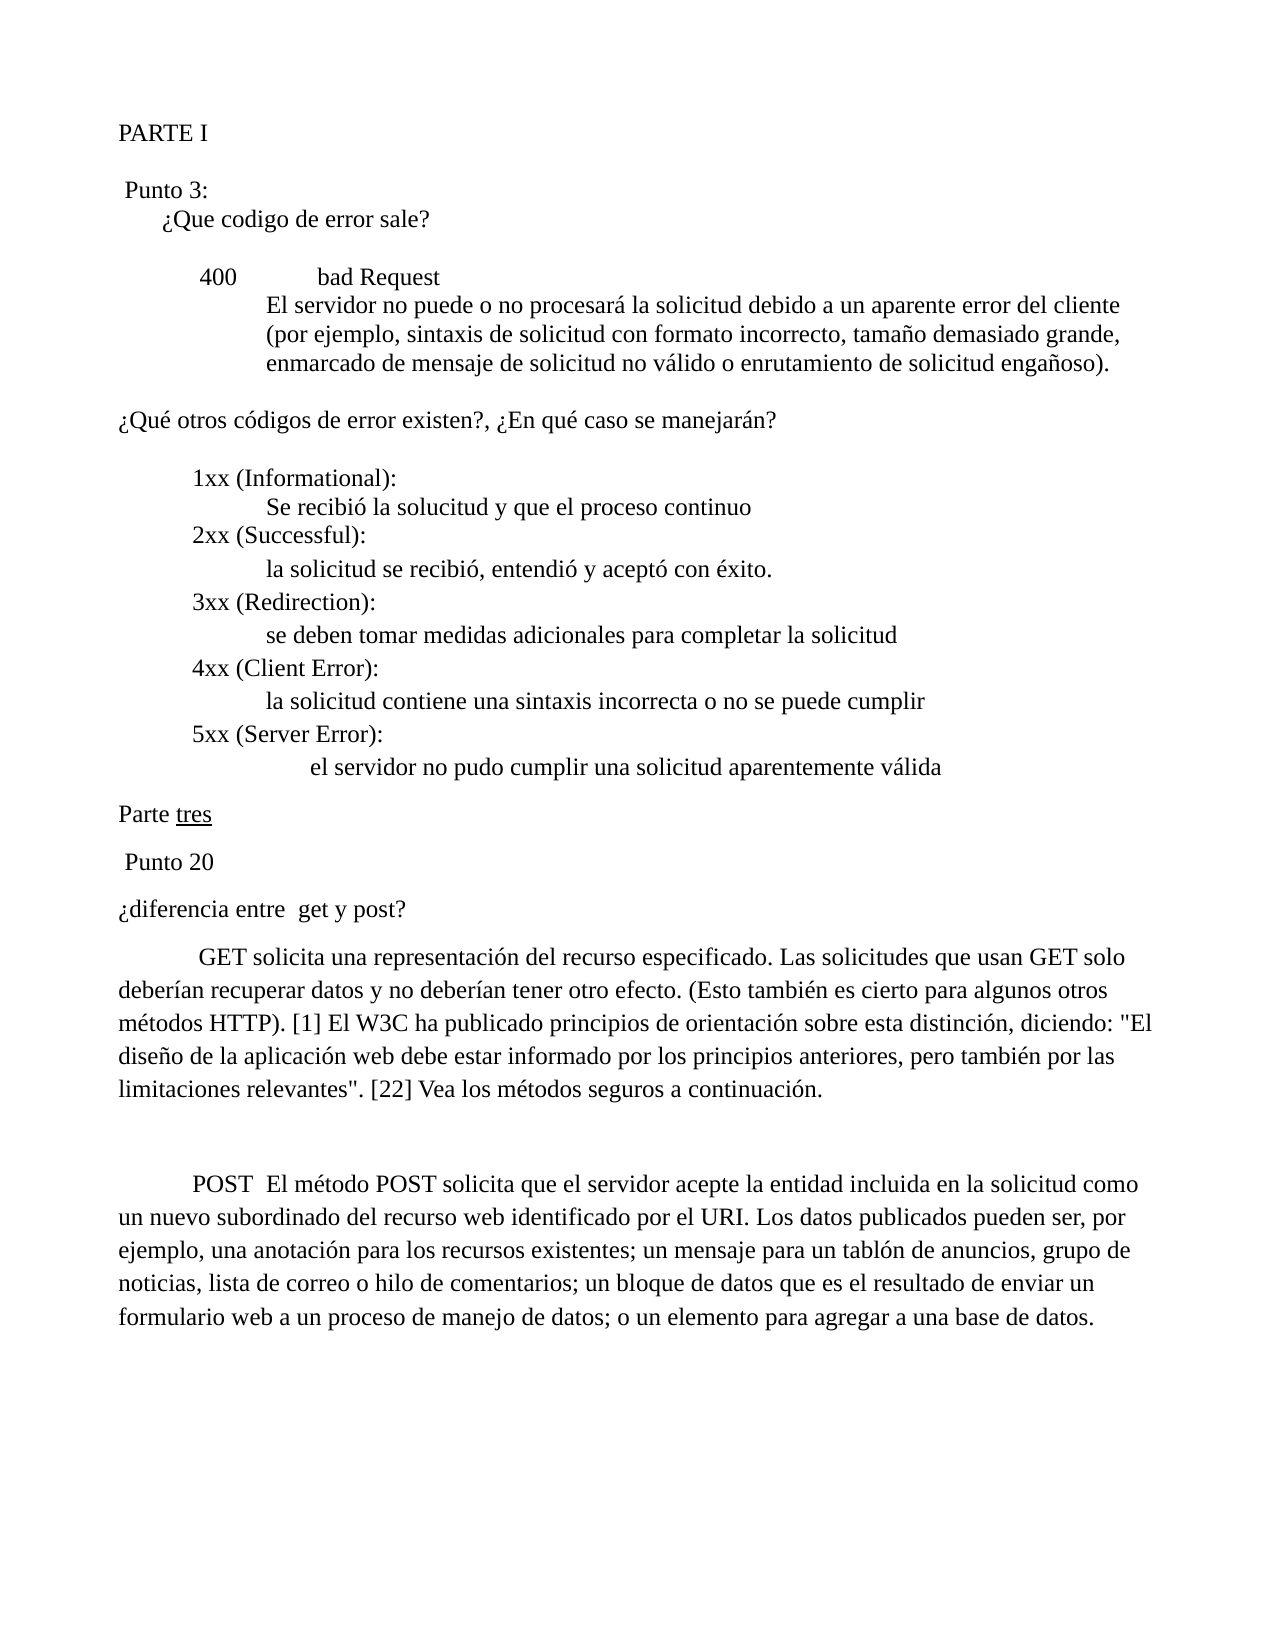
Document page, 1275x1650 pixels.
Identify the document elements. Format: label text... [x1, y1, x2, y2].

text PARTE I [118, 118, 1157, 147]
list bad Request [199, 262, 1157, 291]
text 3xx (Redirection): se deben tomar medidas adicionales para completar la solicitud [192, 587, 1157, 648]
text 4xx (Client Error): la solicitud contiene una sintaxis incorrecta o no se puede cumplir [192, 653, 1157, 714]
text POST El método POST solicita que el servidor acepte la entidad incluida en la solicitud como un nuevo subordinado del recurso web identificado por el URI. Los datos publicados pueden ser, por ejemplo, una anotación para los recursos existentes; un mensaje para un tablón de anuncios, grupo de noticias, lista de correo o hilo de comentarios; un bloque de datos que es el resultado de enviar un formulario web a un proceso de manejo de datos; o un elemento para agregar a una base de datos. [118, 1169, 1157, 1330]
text ¿Qué otros códigos de error existen?, ¿En qué caso se manejarán? [118, 406, 1157, 434]
text El servidor no puede o no procesará la solicitud debido a un aparente error del cliente (por ejemplo, sintaxis de solicitud con formato incorrecto, tamaño demasiado grande, enmarcado de mensaje de solicitud no válido o enrutamiento de solicitud engañoso). [266, 291, 1157, 406]
text 5xx (Server Error): el servidor no pudo cumplir una solicitud aparentemente válida [162, 719, 1157, 781]
text Punto 20 [118, 847, 1157, 876]
text Parte tres [118, 799, 1157, 828]
text 2xx (Successful): la solicitud se recibió, entendió y aceptó con éxito. [192, 521, 1157, 582]
text Punto 3: [118, 176, 1157, 204]
text GET solicita una representación del recurso especificado. Las solicitudes que usan GET solo deberían recuperar datos y no deberían tener otro efecto. (Esto también es cierto para algunos otros métodos HTTP). [1] El W3C ha publicado principios de orientación sobre esta distinción, diciendo: "El diseño de la aplicación web debe estar informado por los principios anteriores, pero también por las limitaciones relevantes". [22] Vea los métodos seguros a continuación. [118, 942, 1157, 1103]
text 1xx (Informational): Se recibió la solucitud y que el proceso continuo [192, 463, 1157, 521]
text ¿diferencia entre get y post? [118, 894, 1157, 923]
text ¿Que codigo de error sale? [118, 204, 1157, 262]
